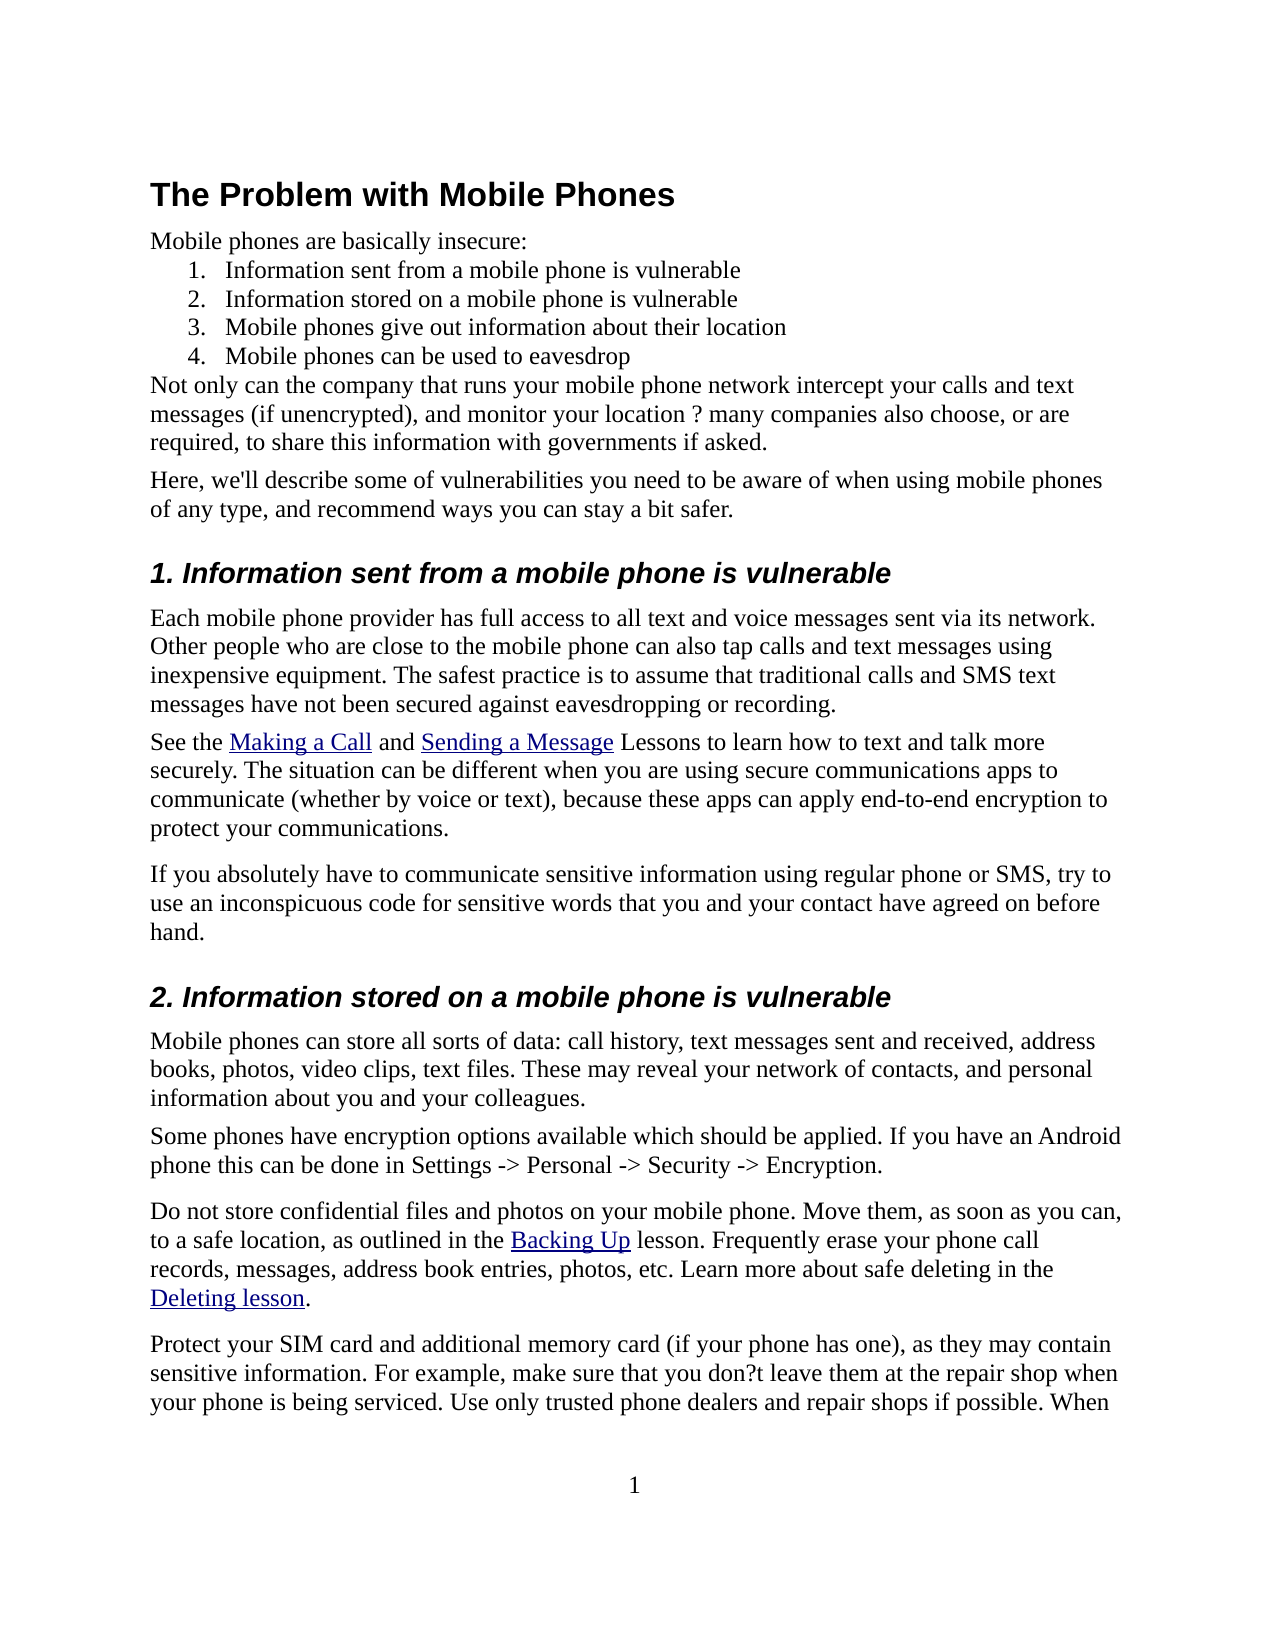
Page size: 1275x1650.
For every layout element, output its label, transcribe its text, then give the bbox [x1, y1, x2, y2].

text See the Making a Call and Sending a Message Lessons to learn how to text and talk more securely. The situation can be different when you are using secure communications apps to communicate (whether by voice or text), because these apps can apply end-to-end encryption to protect your communications. [150, 727, 1125, 842]
text Not only can the company that runs your mobile phone network intercept your calls and text messages (if unencrypted), and monitor your location ? many companies also choose, or are required, to share this information with governments if asked. [150, 370, 1125, 456]
subtitle 1. Information sent from a mobile phone is vulnerable [150, 557, 1125, 590]
list Information stored on a mobile phone is vulnerable [187, 284, 1125, 312]
text If you absolutely have to communicate sensitive information using regular phone or SMS, try to use an inconspicuous code for sensitive words that you and your contact have agreed on before hand. [150, 859, 1125, 946]
text Do not store confidential files and photos on your mobile phone. Move them, as soon as you can, to a safe location, as outlined in the Backing Up lesson. Frequently erase your phone call records, messages, address book entries, photos, etc. Learn more about safe deleting in the Deleting lesson. [150, 1196, 1125, 1311]
subtitle 2. Information stored on a mobile phone is vulnerable [150, 980, 1125, 1013]
text Here, we'll describe some of vulnerabilities you need to be aware of when using mobile phones of any type, and recommend ways you can stay a bit safer. [150, 465, 1125, 523]
text Some phones have encryption options available which should be applied. If you have an Android phone this can be done in Settings -> Personal -> Security -> Encryption. [150, 1121, 1125, 1178]
list Mobile phones can be used to eavesdrop [187, 341, 1125, 370]
list Mobile phones give out information about their location [187, 312, 1125, 341]
list Information sent from a mobile phone is vulnerable [187, 255, 1125, 284]
subtitle The Problem with Mobile Phones [150, 175, 1125, 214]
text Mobile phones can store all sorts of data: call history, text messages sent and received, address books, photos, video clips, text files. These may reveal your network of contacts, and personal information about you and your colleagues. [150, 1026, 1125, 1112]
text Mobile phones are basically insecure: [150, 226, 1125, 255]
text Protect your SIM card and additional memory card (if your phone has one), as they may contain sensitive information. For example, make sure that you don?t leave them at the repair shop when your phone is being serviced. Use only trusted phone dealers and repair shops if possible. When [150, 1329, 1125, 1416]
text Each mobile phone provider has full access to all text and voice messages sent via its network. Other people who are close to the mobile phone can also tap calls and text messages using inexpensive equipment. The safest practice is to assume that traditional calls and SMS text messages have not been secured against eavesdropping or recording. [150, 603, 1125, 718]
